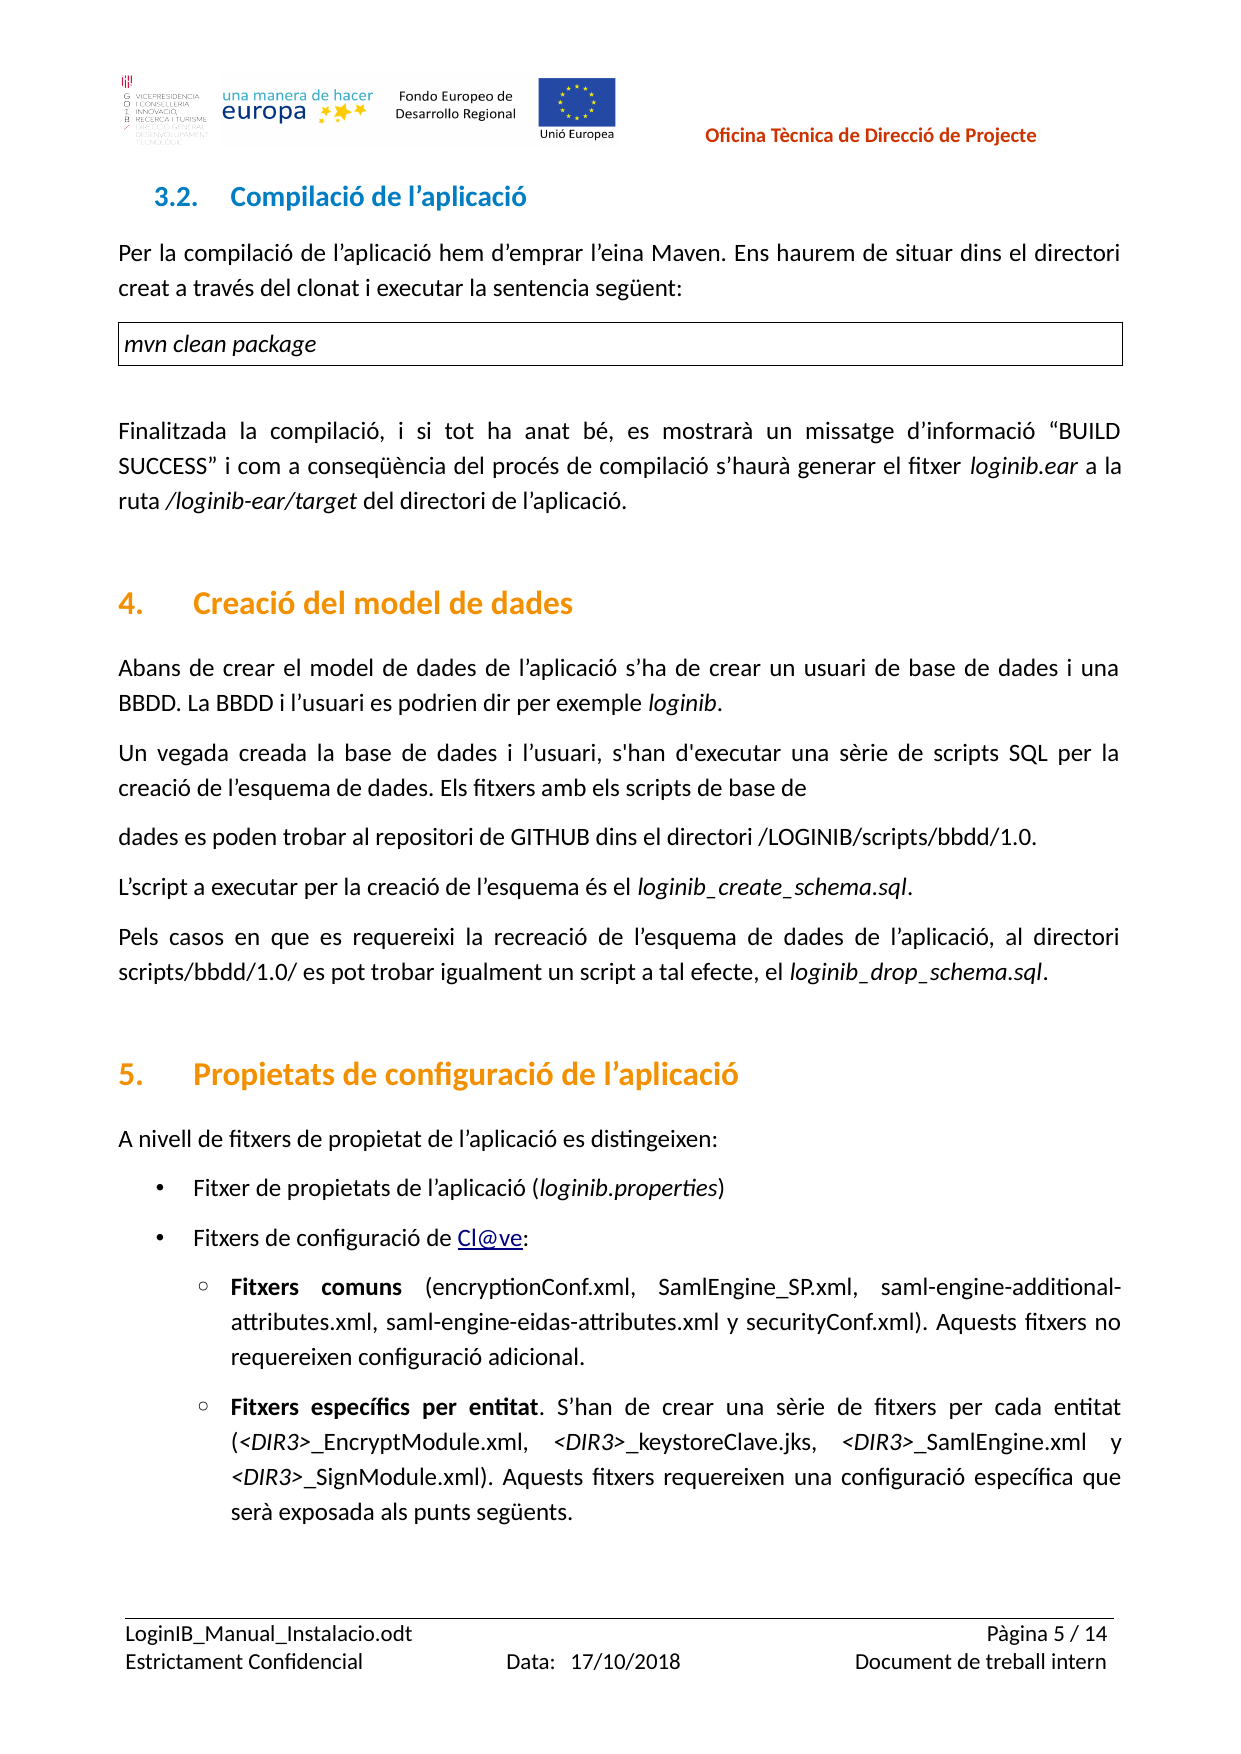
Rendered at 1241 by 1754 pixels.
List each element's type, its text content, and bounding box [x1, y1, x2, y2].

text Finalitzada la compilació, i si tot ha anat bé, es mostrarà un missatge d’informació “BUILD SUCCESS” i com a conseqüència del procés de compilació s’haurà generar el fitxer loginib.ear a la ruta /loginib-ear/target del directori de l’aplicació. [118, 415, 1122, 516]
text Abans de crear el model de dades de l’aplicació s’ha de crear un usuari de base de dades i una BBDD. La BBDD i l’usuari es podrien dir per exemple loginib. [118, 652, 1122, 718]
text Un vegada creada la base de dades i l’usuari, s'han d'executar una sèrie de scripts SQL per la creació de l’esquema de dades. Els fitxers amb els scripts de base de [118, 737, 1122, 802]
picture [219, 73, 621, 147]
text dades es poden trobar al repositori de GITHUB dins el directori /LOGINIB/scripts/bbdd/1.0. [118, 821, 1122, 852]
list Fitxer de propietats de l’aplicació (loginib.properties) [156, 1172, 1122, 1203]
subtitle Compilació de l’aplicació [153, 178, 1122, 213]
list Fitxers comuns (encryptionConf.xml, SamlEngine_SP.xml, saml-engine-additional-attributes.xml, saml-engine-eidas-attributes.xml y securityConf.xml). Aquests fitxers no requereixen configuració adicional. [193, 1271, 1122, 1372]
text Pels casos en que es requereixi la recreació de l’esquema de dades de l’aplicació, al directori scripts/bbdd/1.0/ es pot trobar igualment un script a tal efecte, el loginib_drop_schema.sql. [118, 921, 1122, 986]
table_header mvn clean package [119, 323, 1122, 364]
text L’script a executar per la creació de l’esquema és el loginib_create_schema.sql. [118, 871, 1122, 902]
list Fitxers de configuració de Cl@ve: [156, 1222, 1122, 1252]
picture [118, 73, 213, 147]
subtitle Creació del model de dades [118, 582, 1122, 623]
list Fitxers específics per entitat. S’han de crear una sèrie de fitxers per cada entitat (<DIR3>_EncryptModule.xml, <DIR3>_keystoreClave.jks, <DIR3>_SamlEngine.xml y <DIR3>_SignModule.xml). Aquests fitxers requereixen una configuració específica que serà exposada als punts següents. [193, 1391, 1122, 1527]
text A nivell de fitxers de propietat de l’aplicació es distingeixen: [118, 1123, 1122, 1153]
subtitle Propietats de configuració de l’aplicació [118, 1052, 1122, 1093]
text Per la compilació de l’aplicació hem d’emprar l’eina Maven. Ens haurem de situar dins el directori creat a través del clonat i executar la sentencia següent: [118, 237, 1122, 302]
